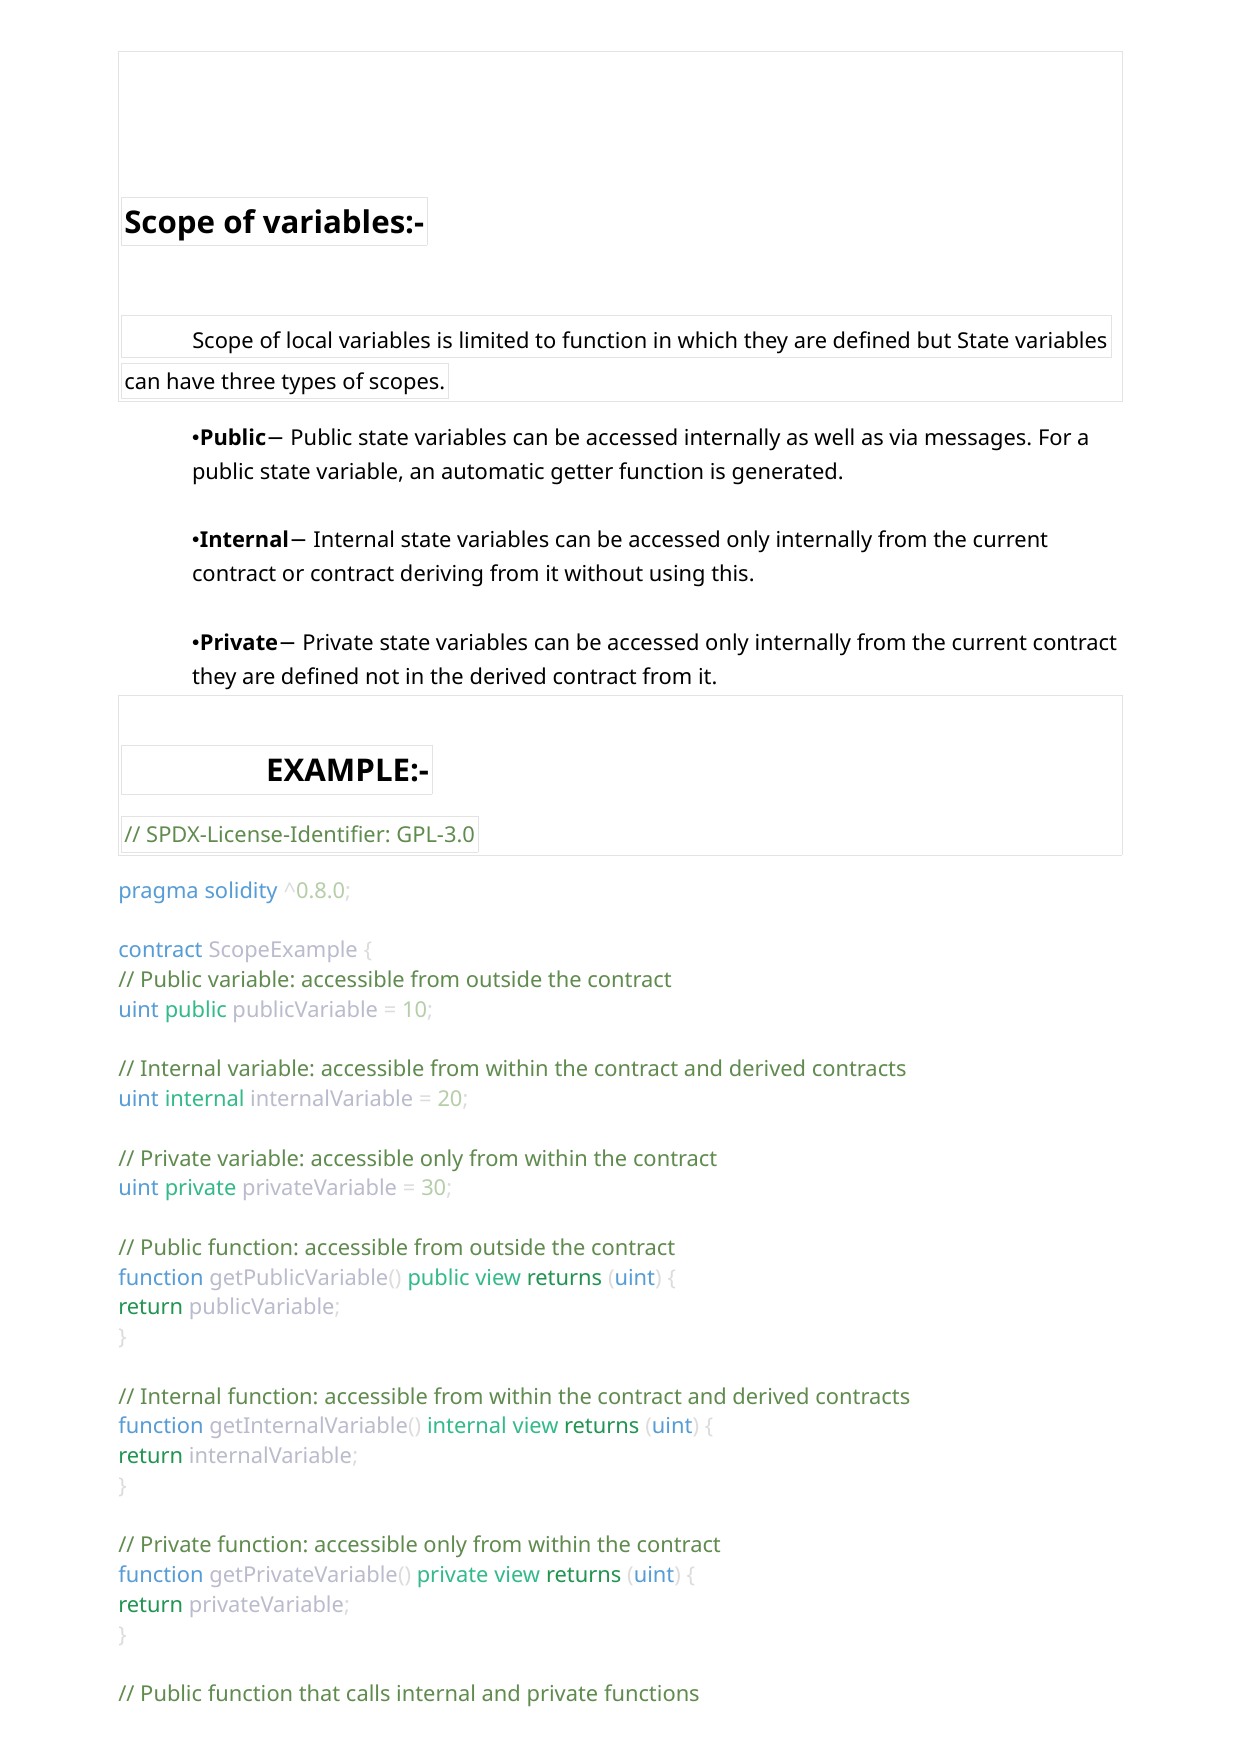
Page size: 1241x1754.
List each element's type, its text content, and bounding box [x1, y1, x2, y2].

text // Internal function: accessible from within the contract and derived contracts [118, 1381, 1122, 1410]
text return privateVariable; [118, 1589, 1122, 1619]
text // Internal variable: accessible from within the contract and derived contracts [118, 1053, 1122, 1083]
text } [118, 1619, 1122, 1649]
text uint public publicVariable = 10; [118, 994, 1122, 1023]
text function getInternalVariable() internal view returns (uint) { [118, 1410, 1122, 1440]
text } [118, 1321, 1122, 1351]
text // Private function: accessible only from within the contract [118, 1529, 1122, 1559]
text return publicVariable; [118, 1291, 1122, 1321]
text Scope of variables:- [119, 194, 1122, 245]
list Private− Private state variables can be accessed only internally from the current contract they are defined not in the derived contract from it. [118, 626, 1122, 690]
text // Private variable: accessible only from within the contract [118, 1142, 1122, 1172]
list Internal− Internal state variables can be accessed only internally from the current contract or contract deriving from it without using this. [118, 524, 1122, 588]
text pragma solidity ^0.8.0; [118, 875, 1122, 904]
text // Public function that calls internal and private functions [118, 1678, 1122, 1708]
text uint private privateVariable = 30; [118, 1172, 1122, 1202]
list Public− Public state variables can be accessed internally as well as via messages. For a public state variable, an automatic getter function is generated. [118, 421, 1122, 485]
text return internalVariable; [118, 1440, 1122, 1470]
text // Public variable: accessible from outside the contract [118, 964, 1122, 994]
text Scope of local variables is limited to function in which they are defined but State variables can have three types of scopes. [119, 312, 1122, 401]
text contract ScopeExample { [118, 934, 1122, 964]
text uint internal internalVariable = 20; [118, 1083, 1122, 1113]
text EXAMPLE:- [119, 742, 1122, 794]
text function getPrivateVariable() private view returns (uint) { [118, 1559, 1122, 1589]
text } [118, 1470, 1122, 1500]
text function getPublicVariable() public view returns (uint) { [118, 1262, 1122, 1291]
text // SPDX-License-Identifier: GPL-3.0 [119, 813, 1122, 855]
text // Public function: accessible from outside the contract [118, 1232, 1122, 1262]
